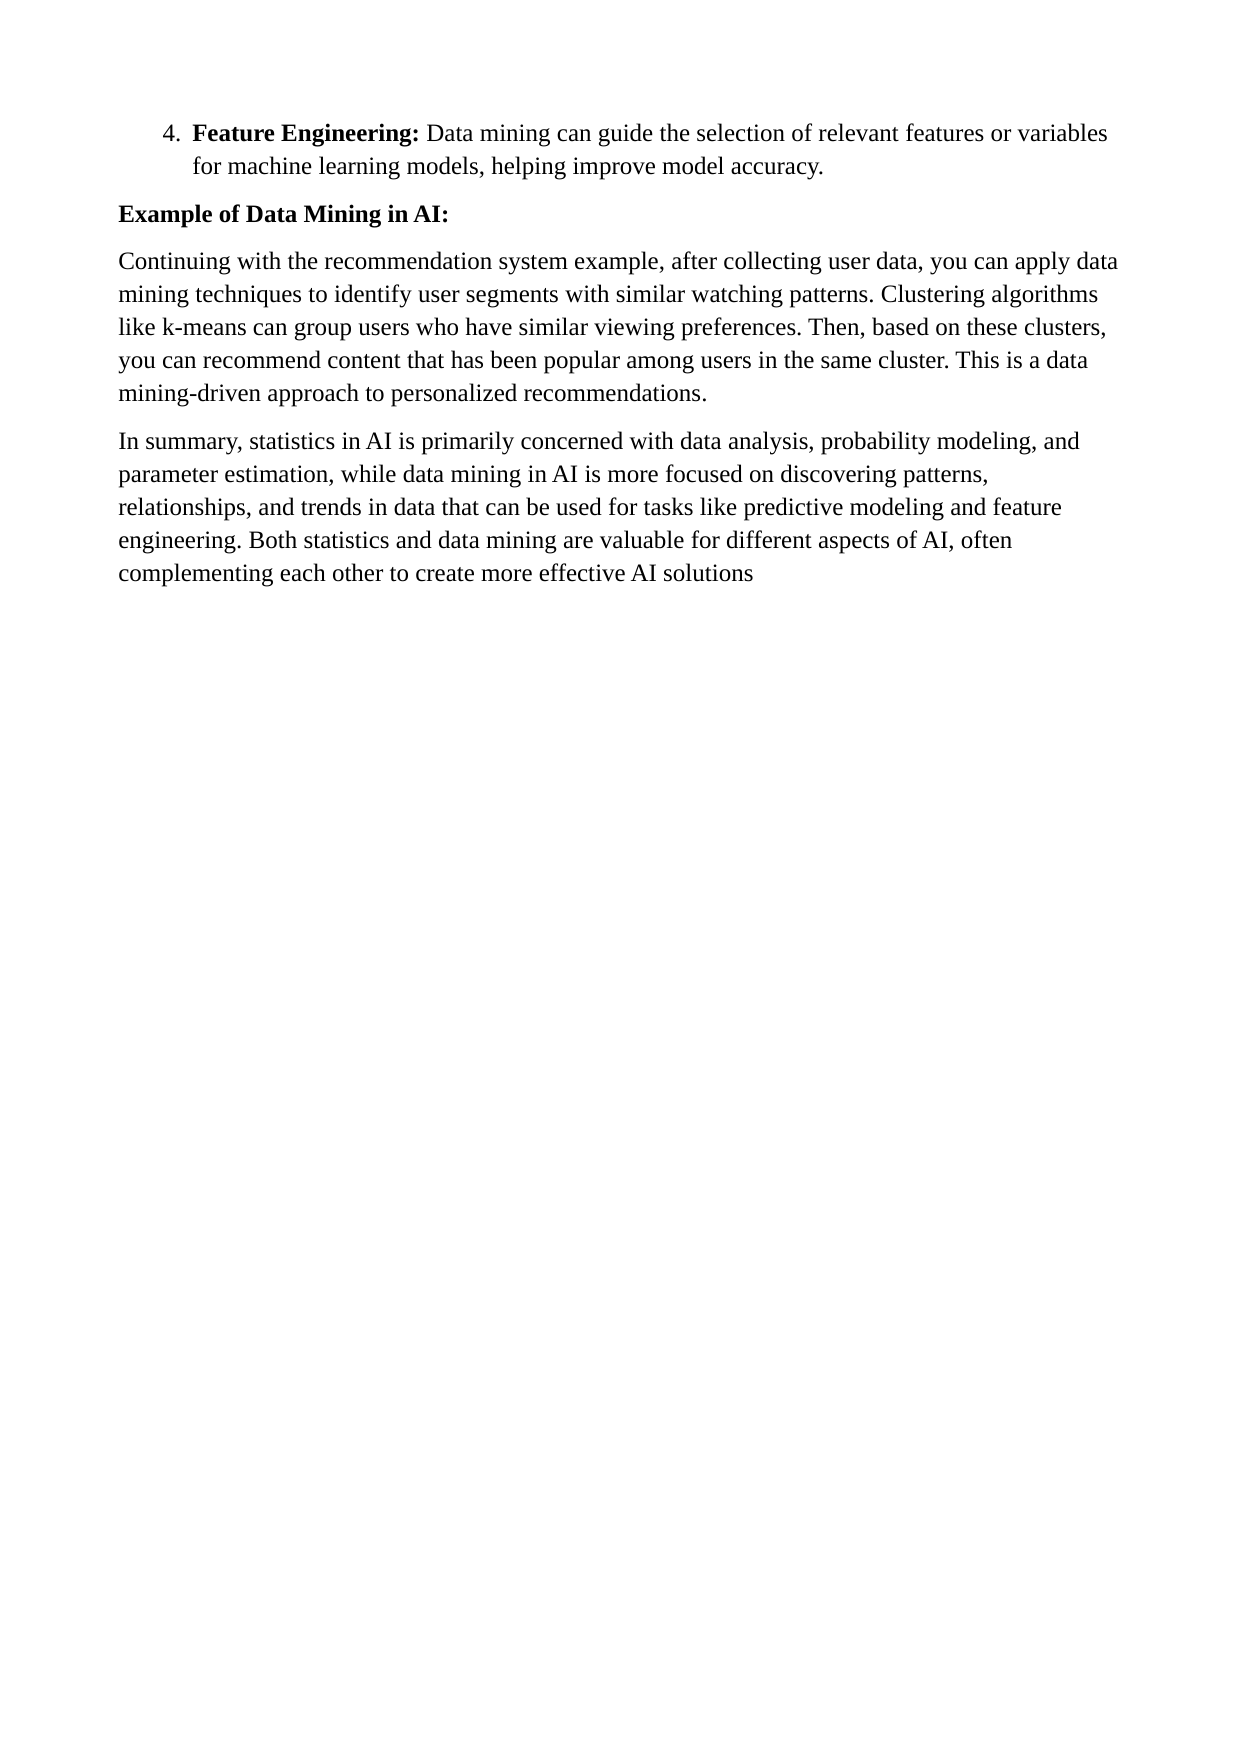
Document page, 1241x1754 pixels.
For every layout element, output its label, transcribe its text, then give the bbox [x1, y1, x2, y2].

text In summary, statistics in AI is primarily concerned with data analysis, probability modeling, and parameter estimation, while data mining in AI is more focused on discovering patterns, relationships, and trends in data that can be used for tasks like predictive modeling and feature engineering. Both statistics and data mining are valuable for different aspects of AI, often complementing each other to create more effective AI solutions [118, 426, 1122, 587]
list Feature Engineering: Data mining can guide the selection of relevant features or variables for machine learning models, helping improve model accuracy. [162, 118, 1122, 180]
text Example of Data Mining in AI: [118, 199, 1122, 227]
text Continuing with the recommendation system example, after collecting user data, you can apply data mining techniques to identify user segments with similar watching patterns. Clustering algorithms like k-means can group users who have similar viewing preferences. Then, based on these clusters, you can recommend content that has been popular among users in the same cluster. This is a data mining-driven approach to personalized recommendations. [118, 246, 1122, 407]
